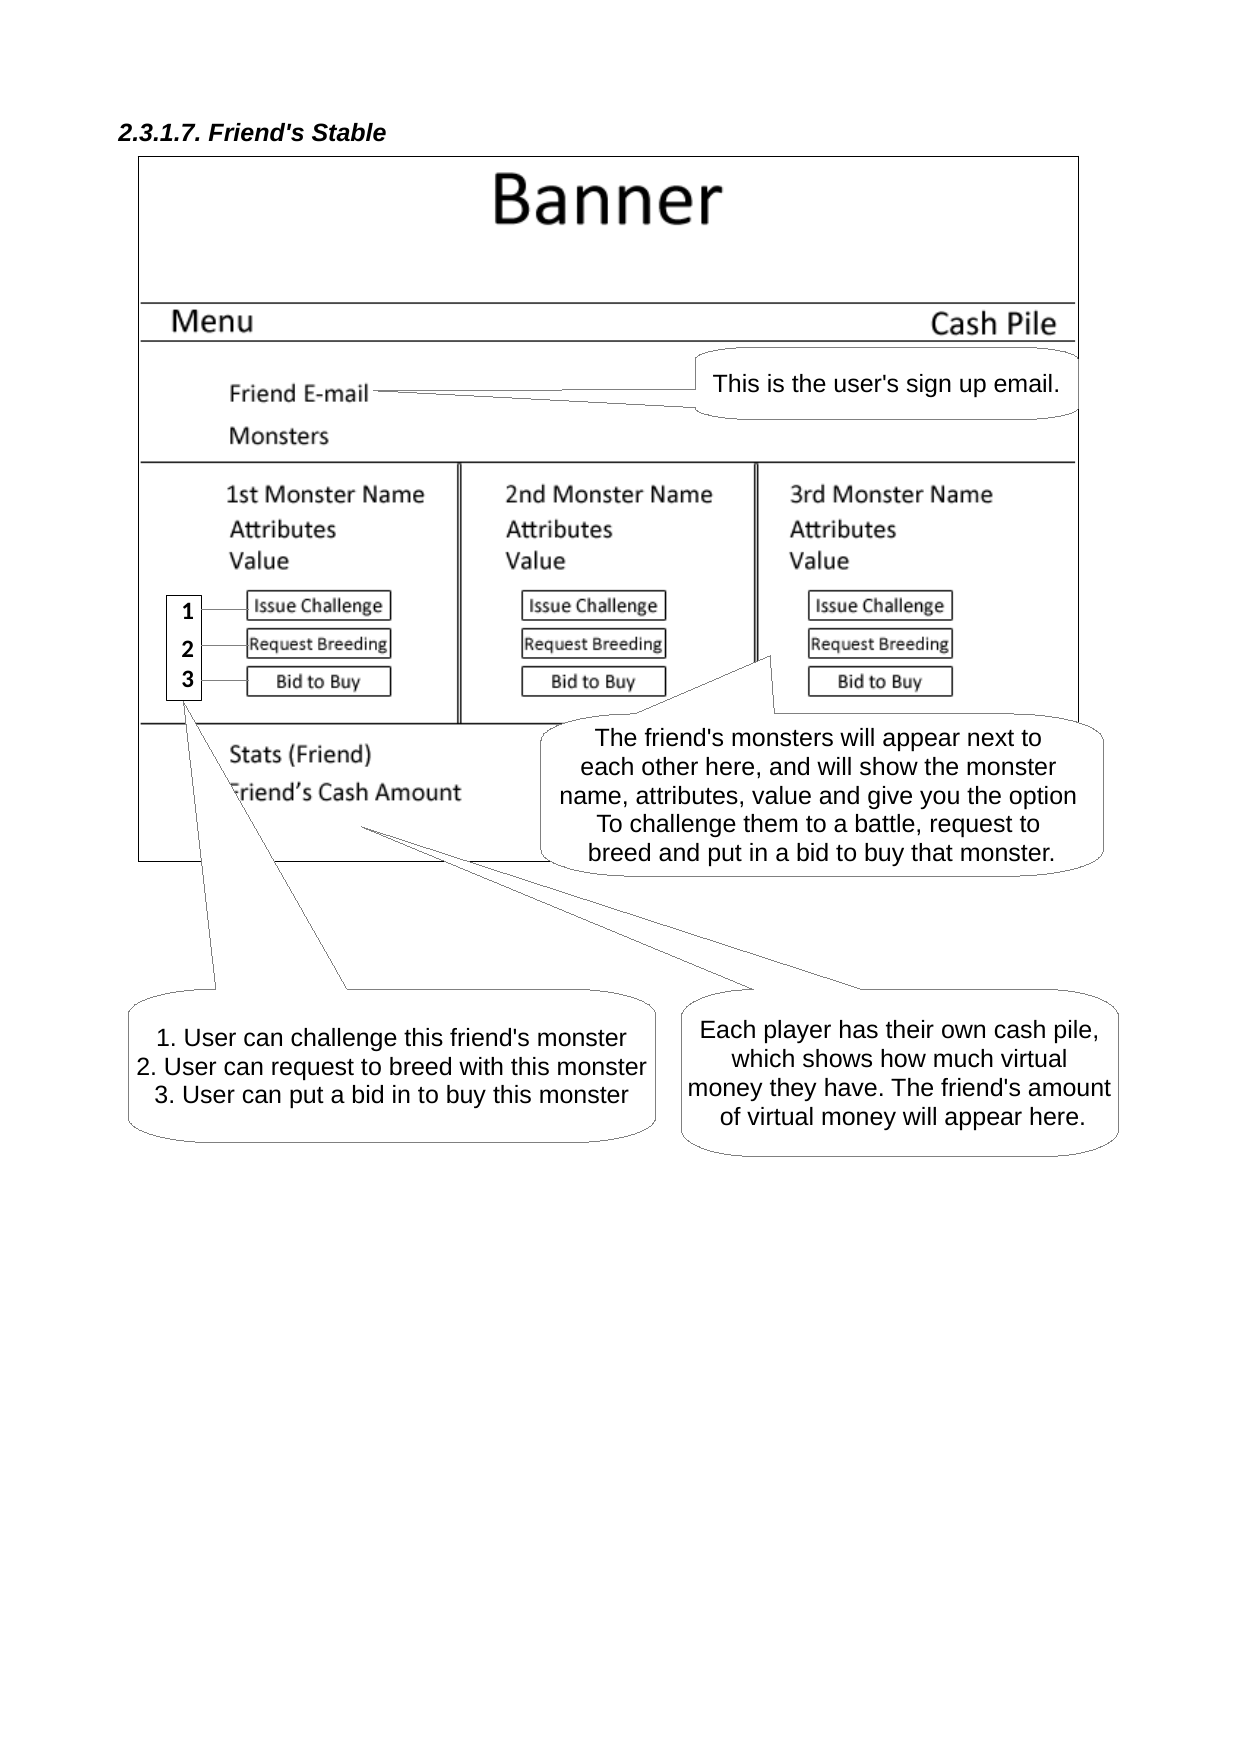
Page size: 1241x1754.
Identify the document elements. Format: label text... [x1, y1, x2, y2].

picture [140, 158, 1076, 859]
subtitle 2.3.1.7. Friend's Stable [118, 118, 1122, 147]
